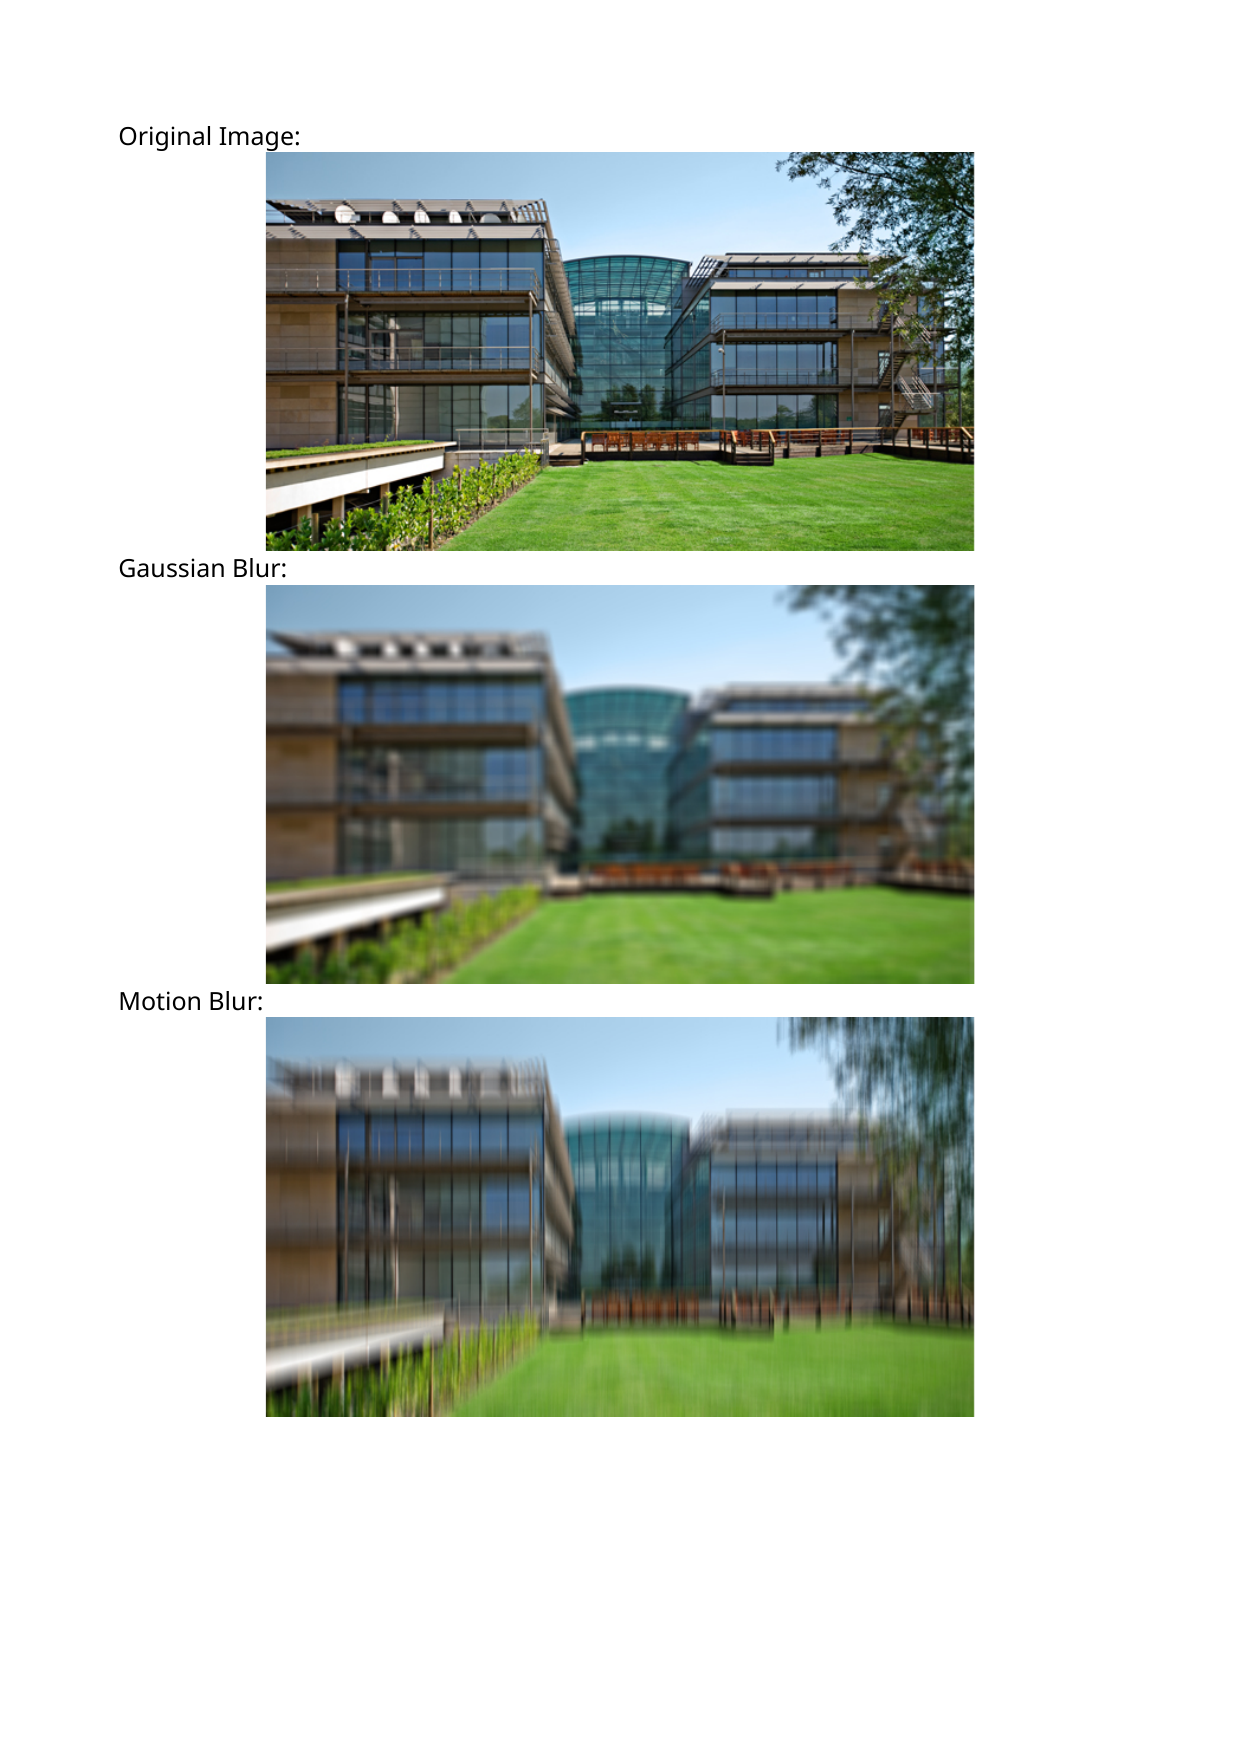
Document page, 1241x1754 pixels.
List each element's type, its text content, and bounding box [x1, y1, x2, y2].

picture [265, 585, 975, 984]
picture [265, 1017, 975, 1417]
text Motion Blur: [118, 585, 1122, 1018]
picture [265, 152, 975, 551]
text Gaussian Blur: [118, 152, 1122, 585]
text Original Image: [118, 118, 1122, 152]
